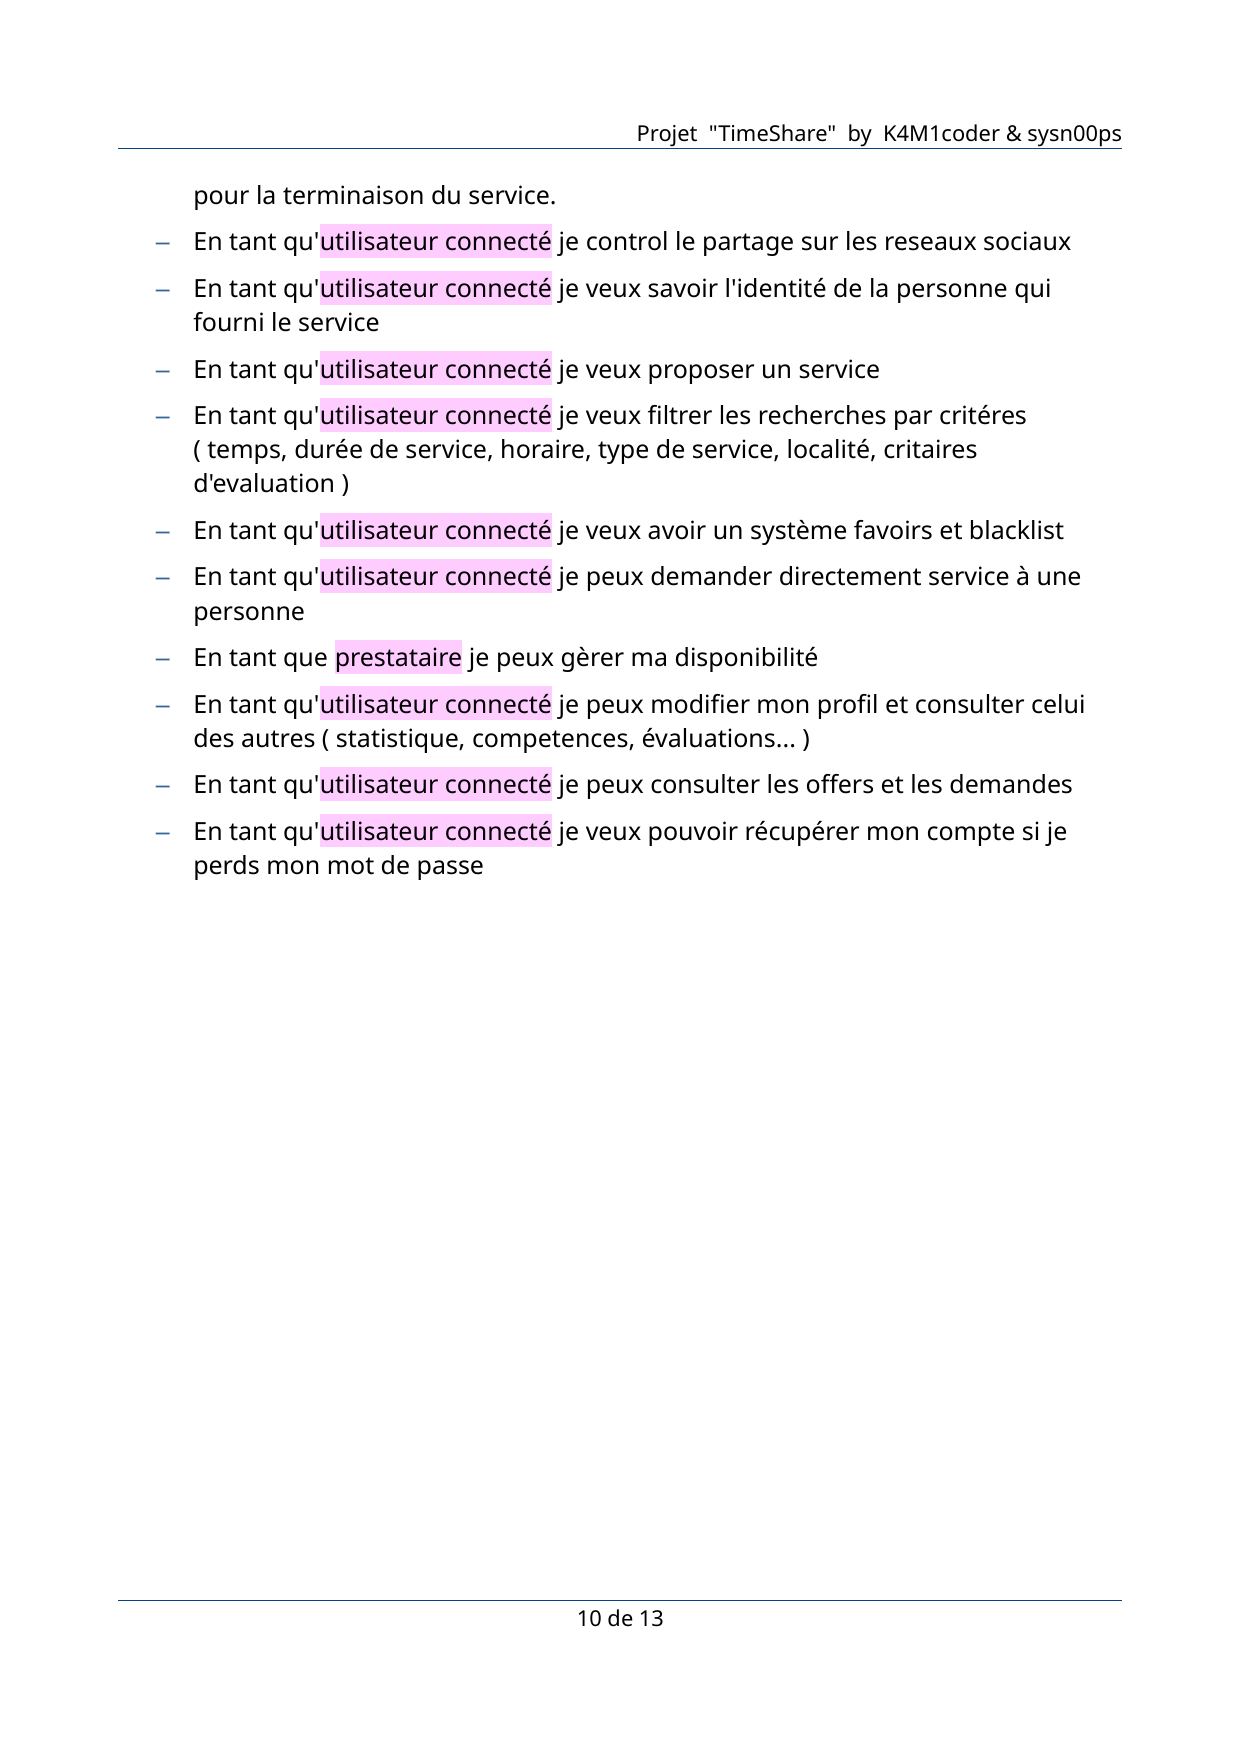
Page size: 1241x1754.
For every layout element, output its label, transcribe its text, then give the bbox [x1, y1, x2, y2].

list pour la terminaison du service. [156, 177, 1122, 212]
list En tant qu'utilisateur connecté je veux savoir l'identité de la personne qui fourni le service [156, 271, 1122, 339]
list En tant qu'utilisateur connecté je control le partage sur les reseaux sociaux [156, 224, 1122, 258]
list En tant que prestataire je peux gèrer ma disponibilité [156, 640, 1122, 674]
list En tant qu'utilisateur connecté je peux modifier mon profil et consulter celui des autres ( statistique, competences, évaluations... ) [156, 686, 1122, 754]
list En tant qu'utilisateur connecté je veux pouvoir récupérer mon compte si je perds mon mot de passe [156, 813, 1122, 882]
list En tant qu'utilisateur connecté je peux demander directement service à une personne [156, 559, 1122, 627]
list En tant qu'utilisateur connecté je peux consulter les offers et les demandes [156, 767, 1122, 801]
list En tant qu'utilisateur connecté je veux avoir un système favoirs et blacklist [156, 512, 1122, 547]
list En tant qu'utilisateur connecté je veux proposer un service [156, 351, 1122, 385]
list En tant qu'utilisateur connecté je veux filtrer les recherches par critéres ( temps, durée de service, horaire, type de service, localité, critaires d'evaluation ) [156, 398, 1122, 500]
